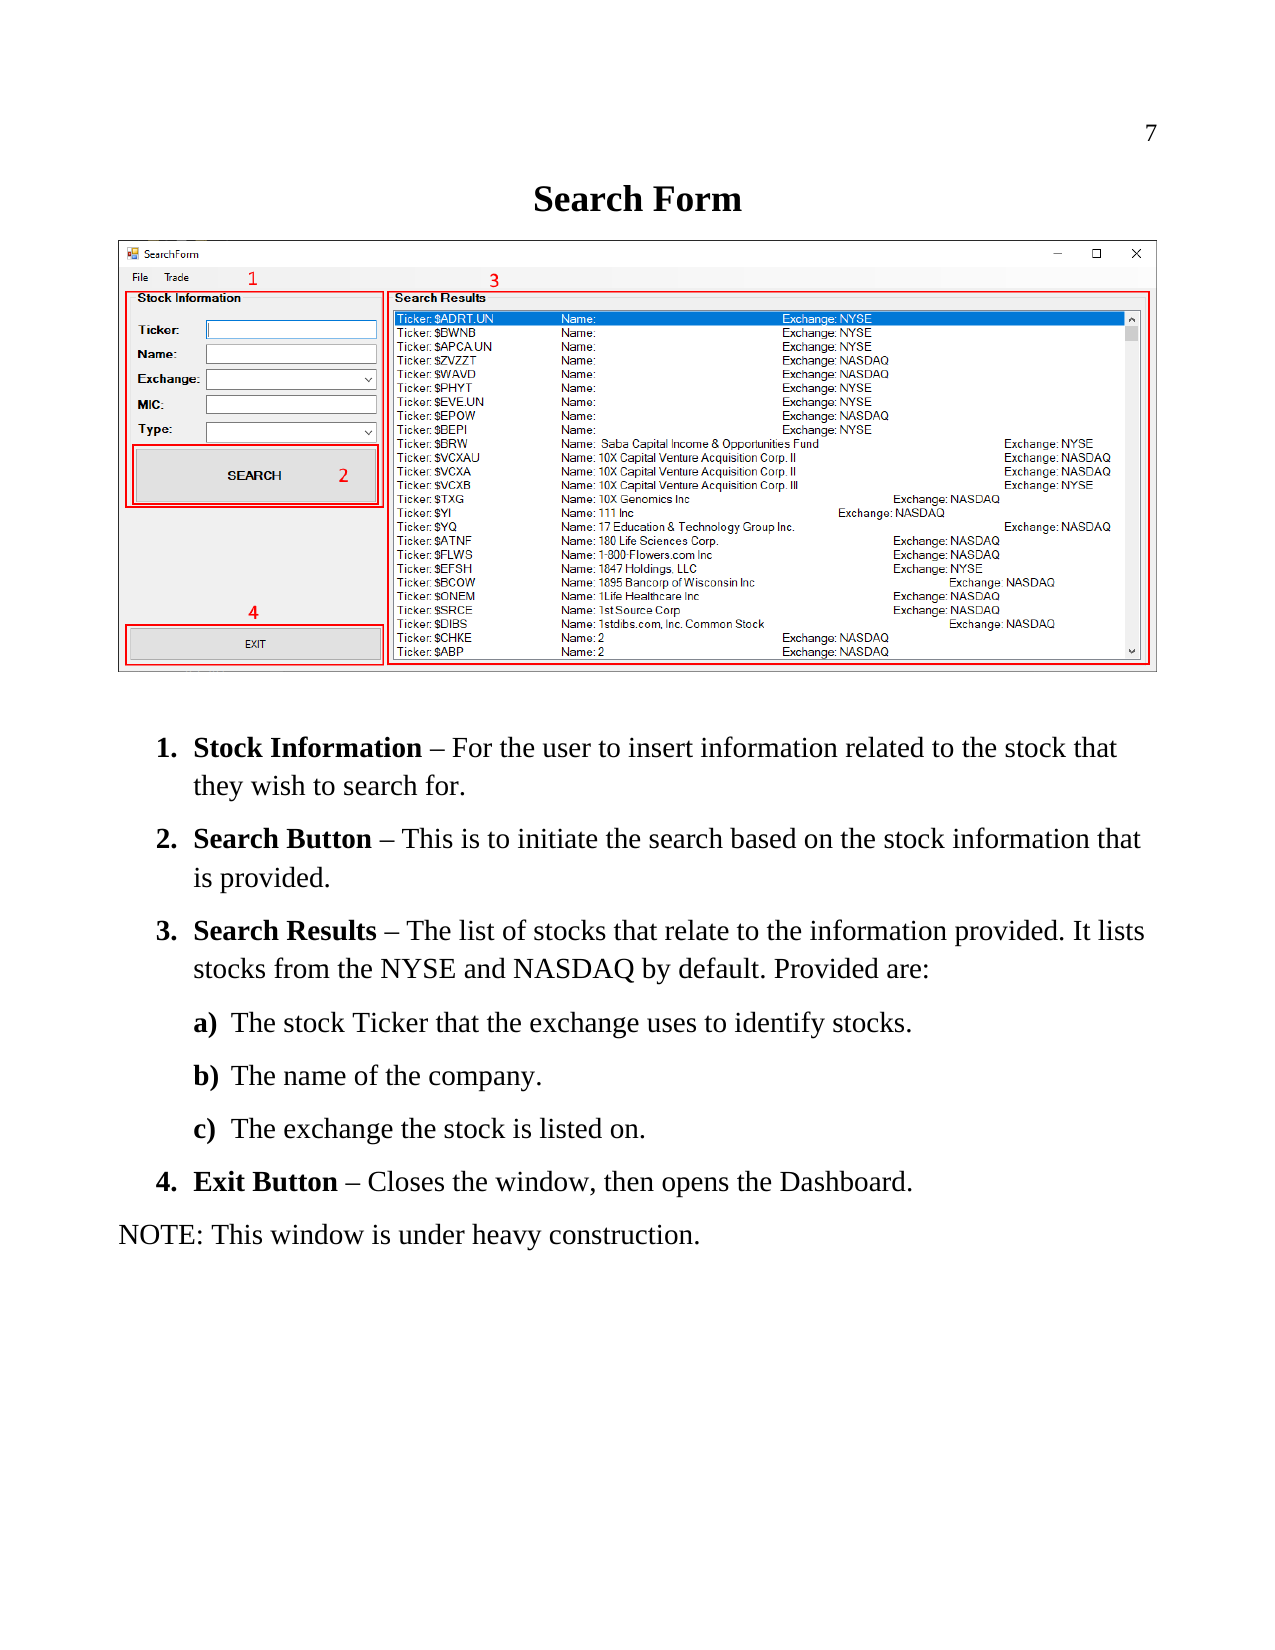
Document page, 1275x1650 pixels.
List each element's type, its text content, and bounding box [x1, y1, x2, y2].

list The stock Ticker that the exchange uses to identify stocks. [193, 1005, 1157, 1038]
picture [118, 240, 1157, 672]
list The name of the company. [193, 1058, 1157, 1091]
text NOTE: This window is under heavy construction. [118, 1217, 1157, 1251]
list The exchange the stock is listed on. [193, 1111, 1157, 1144]
text Search Form [118, 176, 1157, 219]
list Search Results – The list of stocks that relate to the information provided. It lists stocks from the NYSE and NASDAQ by default. Provided are: [156, 913, 1157, 985]
list Stock Information – For the user to insert information related to the stock that they wish to search for. [156, 730, 1157, 802]
list Exit Button – Closes the window, then opens the Dashboard. [156, 1164, 1157, 1198]
list Search Button – This is to initiate the search based on the stock information that is provided. [156, 821, 1157, 893]
